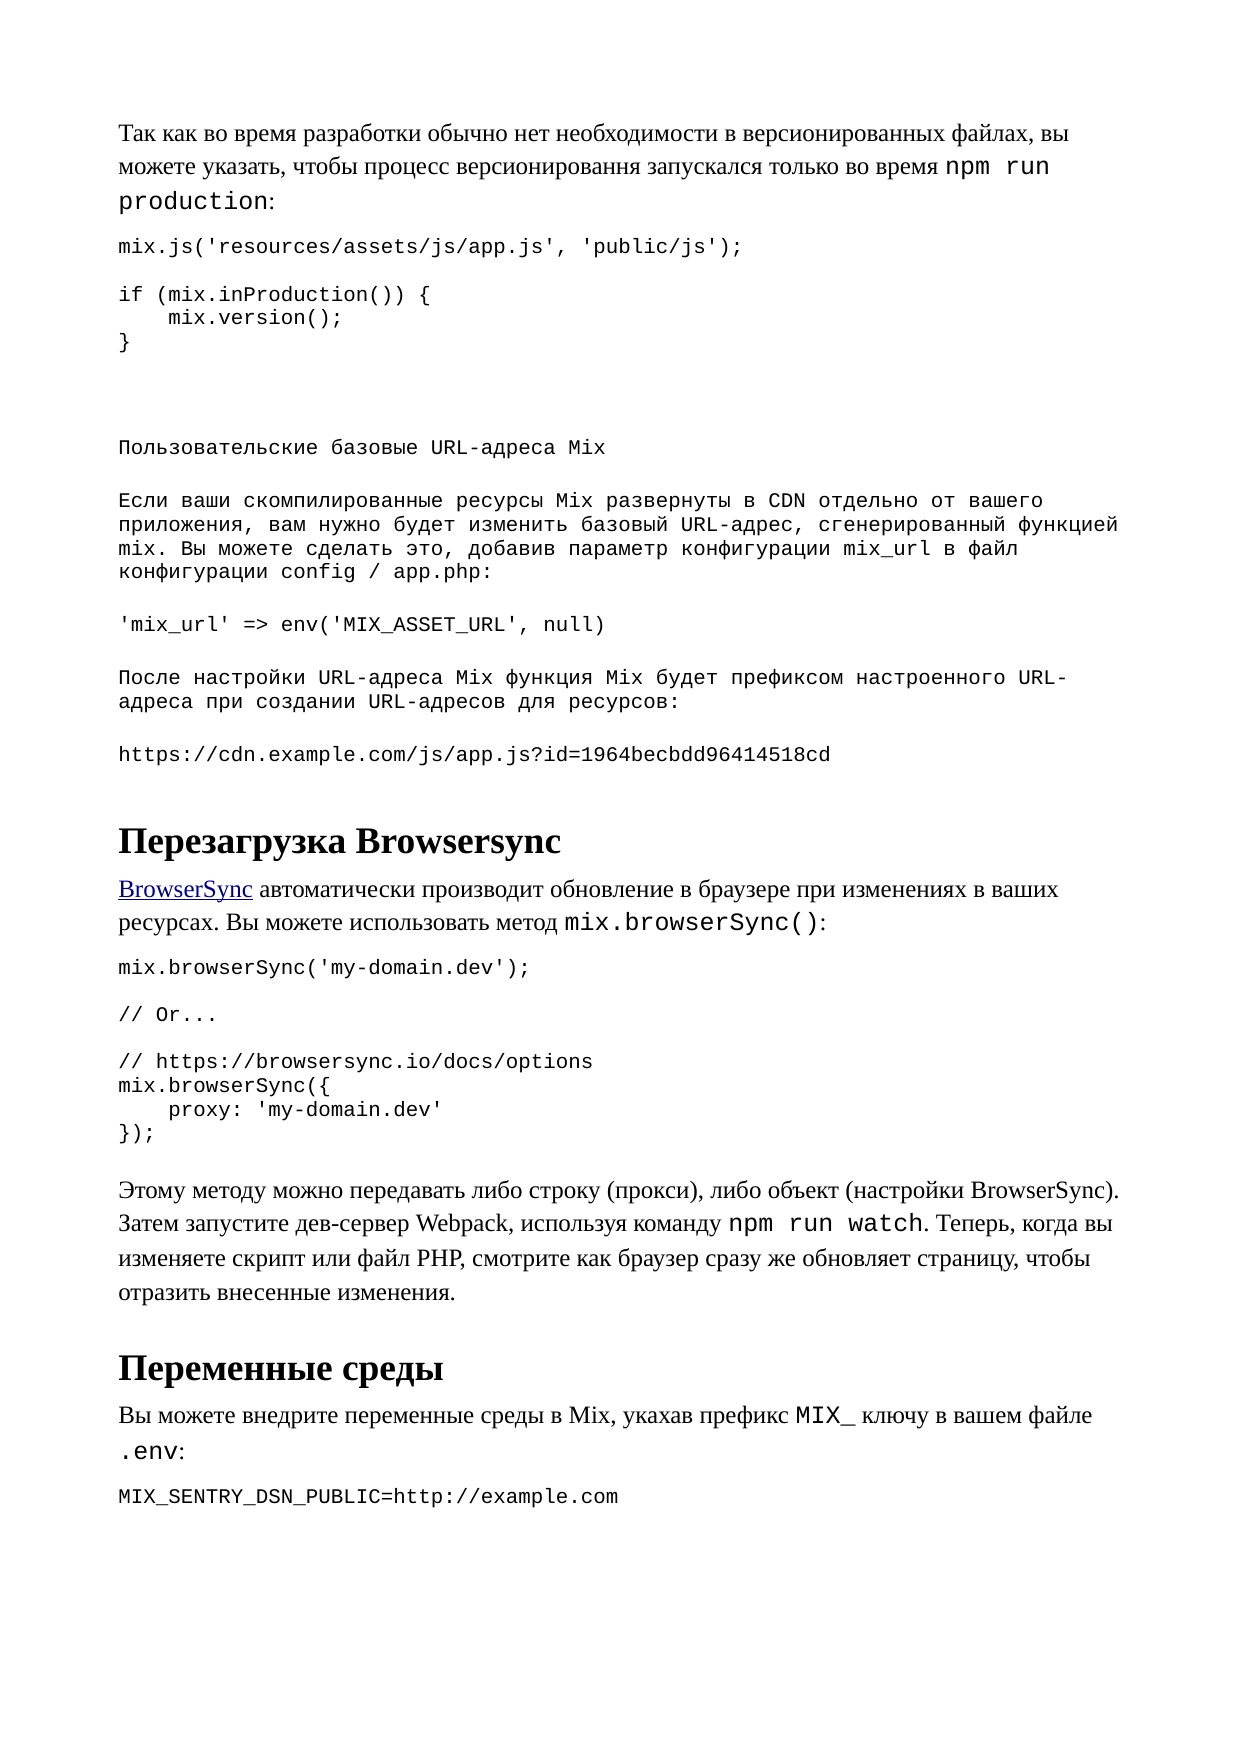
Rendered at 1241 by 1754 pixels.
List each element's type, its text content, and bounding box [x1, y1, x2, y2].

text // Or... [118, 1004, 1122, 1028]
text } [118, 331, 1122, 354]
text }); [118, 1122, 1122, 1146]
subtitle Переменные среды [118, 1345, 1122, 1388]
text Так как во время разработки обычно нет необходимости в версионированных файлах, вы можете указать, чтобы процесс версионировання запускался только во время npm run production: [118, 118, 1122, 217]
text Пользовательские базовые URL-адреса Mix [118, 437, 1122, 461]
text mix.version(); [118, 307, 1122, 331]
text Этому методу можно передавать либо строку (прокси), либо объект (настройки BrowserSync). Затем запустите дев-сервер Webpack, используя команду npm run watch. Теперь, когда вы изменяете скрипт или файл PHP, смотрите как браузер сразу же обновляет страницу, чтобы отразить внесенные изменения. [118, 1175, 1122, 1305]
text Вы можете внедрите переменные среды в Mix, укахав префикс MIX_ ключу в вашем файле .env: [118, 1401, 1122, 1467]
text MIX_SENTRY_DSN_PUBLIC=http://example.com [118, 1486, 1122, 1509]
text if (mix.inProduction()) { [118, 283, 1122, 307]
text mix.browserSync('my-domain.dev'); [118, 957, 1122, 980]
text mix.js('resources/assets/js/app.js', 'public/js'); [118, 236, 1122, 260]
text Если ваши скомпилированные ресурсы Mix развернуты в CDN отдельно от вашего приложения, вам нужно будет изменить базовый URL-адрес, сгенерированный функцией mix. Вы можете сделать это, добавив параметр конфигурации mix_url в файл конфигурации config / app.php: [118, 490, 1122, 585]
subtitle Перезагрузка Browsersync [118, 818, 1122, 861]
text proxy: 'my-domain.dev' [118, 1099, 1122, 1122]
text После настройки URL-адреса Mix функция Mix будет префиксом настроенного URL-адреса при создании URL-адресов для ресурсов: [118, 667, 1122, 715]
text https://cdn.example.com/js/app.js?id=1964becbdd96414518cd [118, 744, 1122, 768]
text mix.browserSync({ [118, 1075, 1122, 1099]
text BrowserSync автоматически производит обновление в браузере при изменениях в ваших ресурсах. Вы можете использовать метод mix.browserSync(): [118, 874, 1122, 938]
text 'mix_url' => env('MIX_ASSET_URL', null) [118, 614, 1122, 638]
text // https://browsersync.io/docs/options [118, 1051, 1122, 1075]
